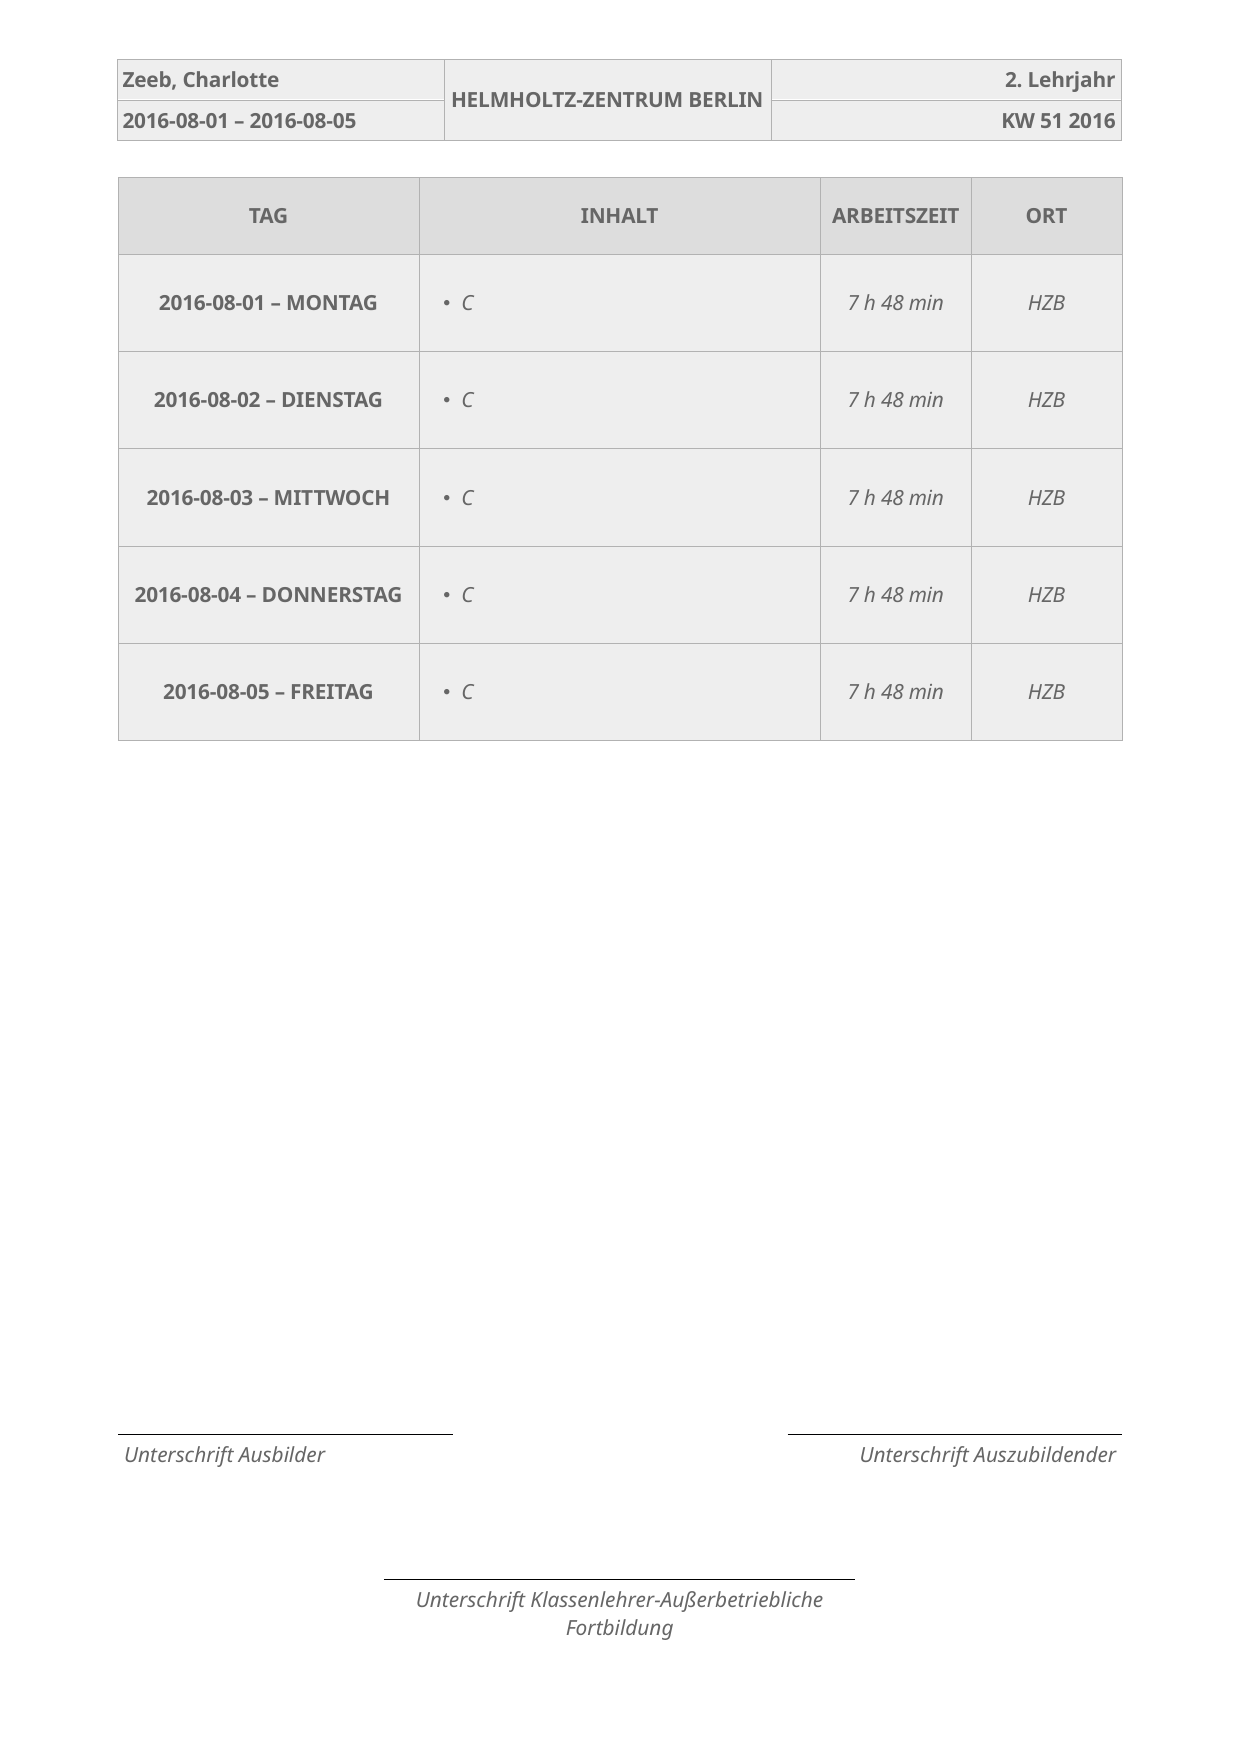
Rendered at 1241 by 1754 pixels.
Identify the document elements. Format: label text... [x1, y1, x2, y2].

table_cell 7 h 48 min [821, 644, 971, 740]
table_cell 7 h 48 min [821, 547, 971, 643]
table_cell C [420, 352, 820, 448]
table_cell 2016-08-01 – MONTAG [119, 255, 419, 351]
table_cell HZB [972, 255, 1122, 351]
table_cell 2016-08-05 – FREITAG [119, 644, 419, 740]
table_cell C [420, 644, 820, 740]
table_cell 7 h 48 min [821, 255, 971, 351]
table_cell C [420, 255, 820, 351]
table_cell HZB [972, 547, 1122, 643]
table_cell 2016-08-02 – DIENSTAG [119, 352, 419, 448]
table_header INHALT [420, 178, 820, 254]
table_cell HZB [972, 644, 1122, 740]
table_cell 7 h 48 min [821, 352, 971, 448]
table_cell 7 h 48 min [821, 449, 971, 546]
table_cell 2016-08-03 – MITTWOCH [119, 449, 419, 546]
table_cell C [420, 449, 820, 546]
table_header ORT [972, 178, 1122, 254]
table_header TAG [119, 178, 419, 254]
table_cell C [420, 547, 820, 643]
table_cell HZB [972, 449, 1122, 546]
table_cell HZB [972, 352, 1122, 448]
table_header ARBEITSZEIT [821, 178, 971, 254]
table_cell 2016-08-04 – DONNERSTAG [119, 547, 419, 643]
